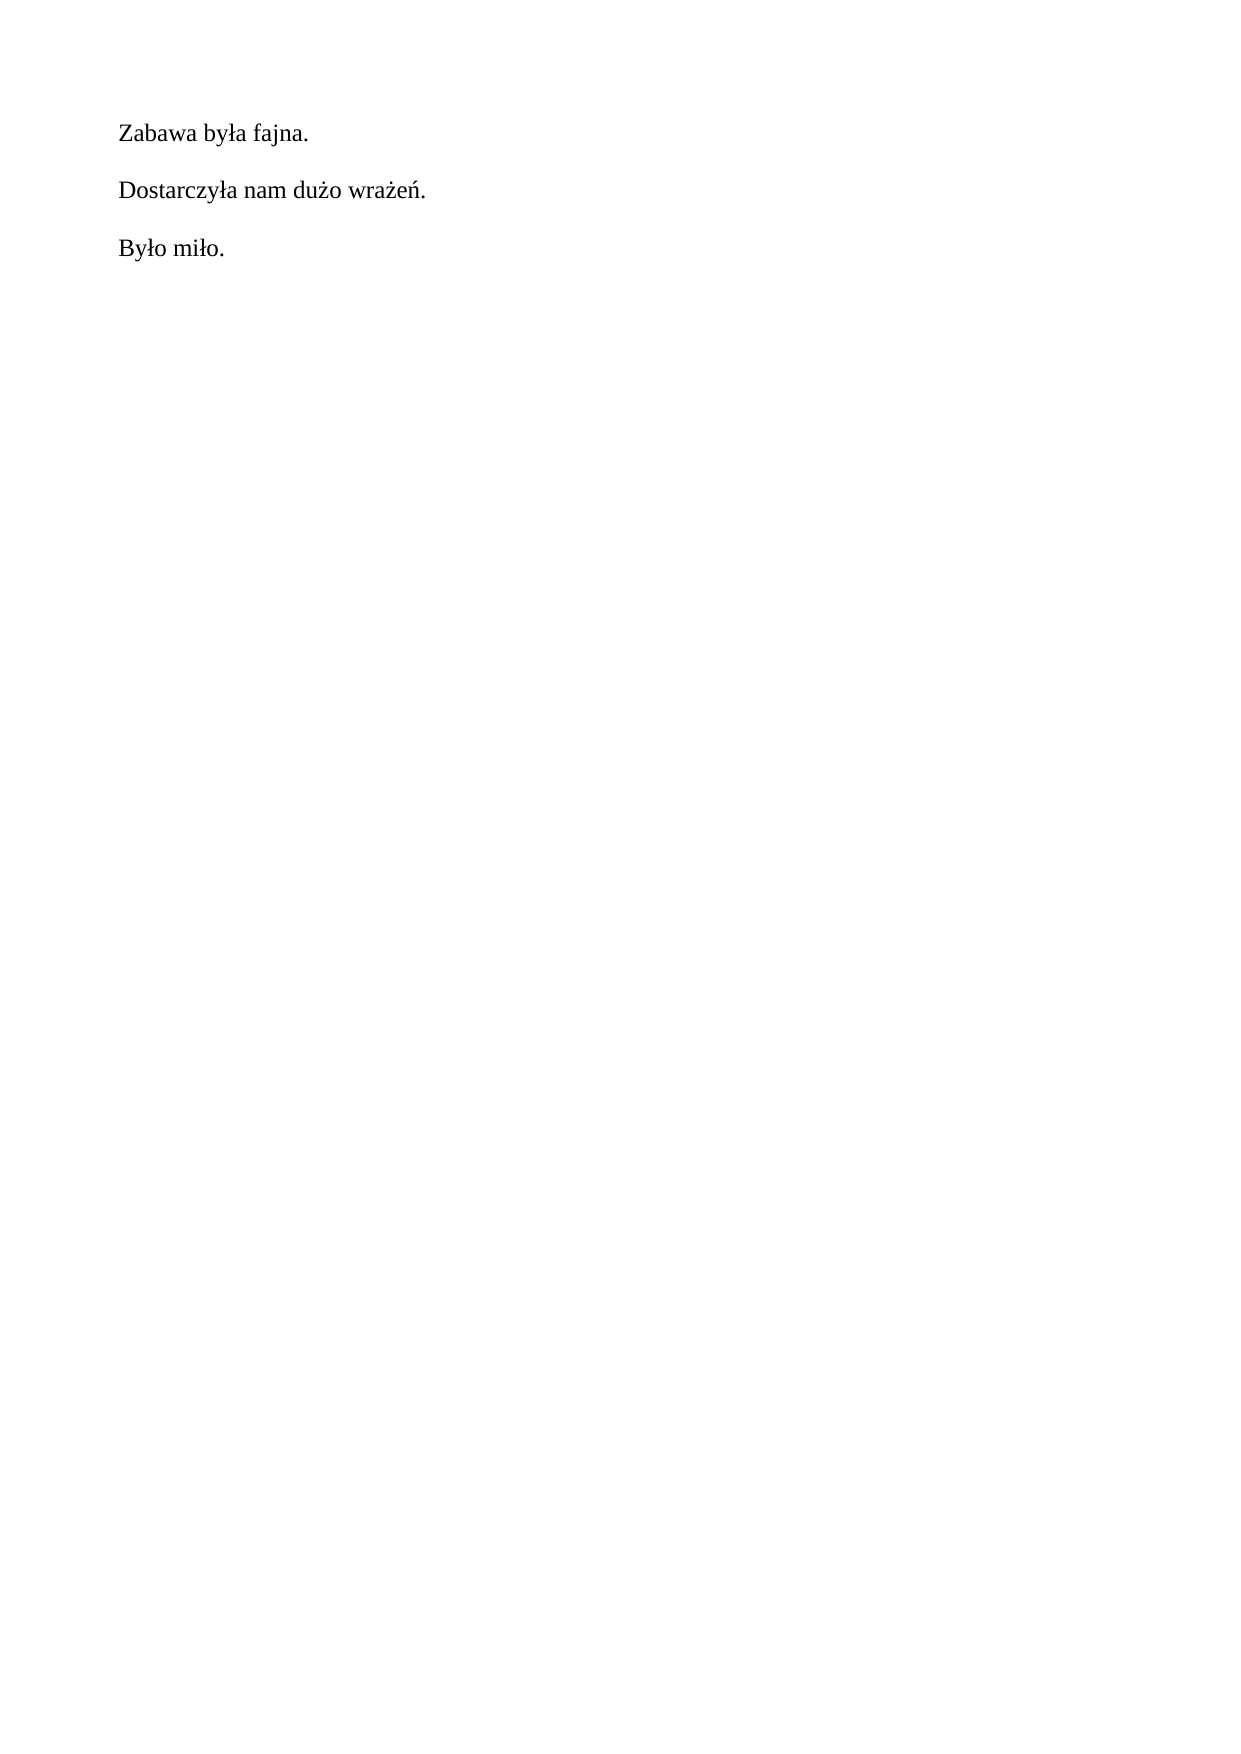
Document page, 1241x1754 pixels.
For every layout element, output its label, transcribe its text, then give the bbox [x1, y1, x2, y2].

text Było miło. [118, 233, 1122, 262]
text Dostarczyła nam dużo wrażeń. [118, 176, 1122, 204]
text Zabawa była fajna. [118, 118, 1122, 147]
